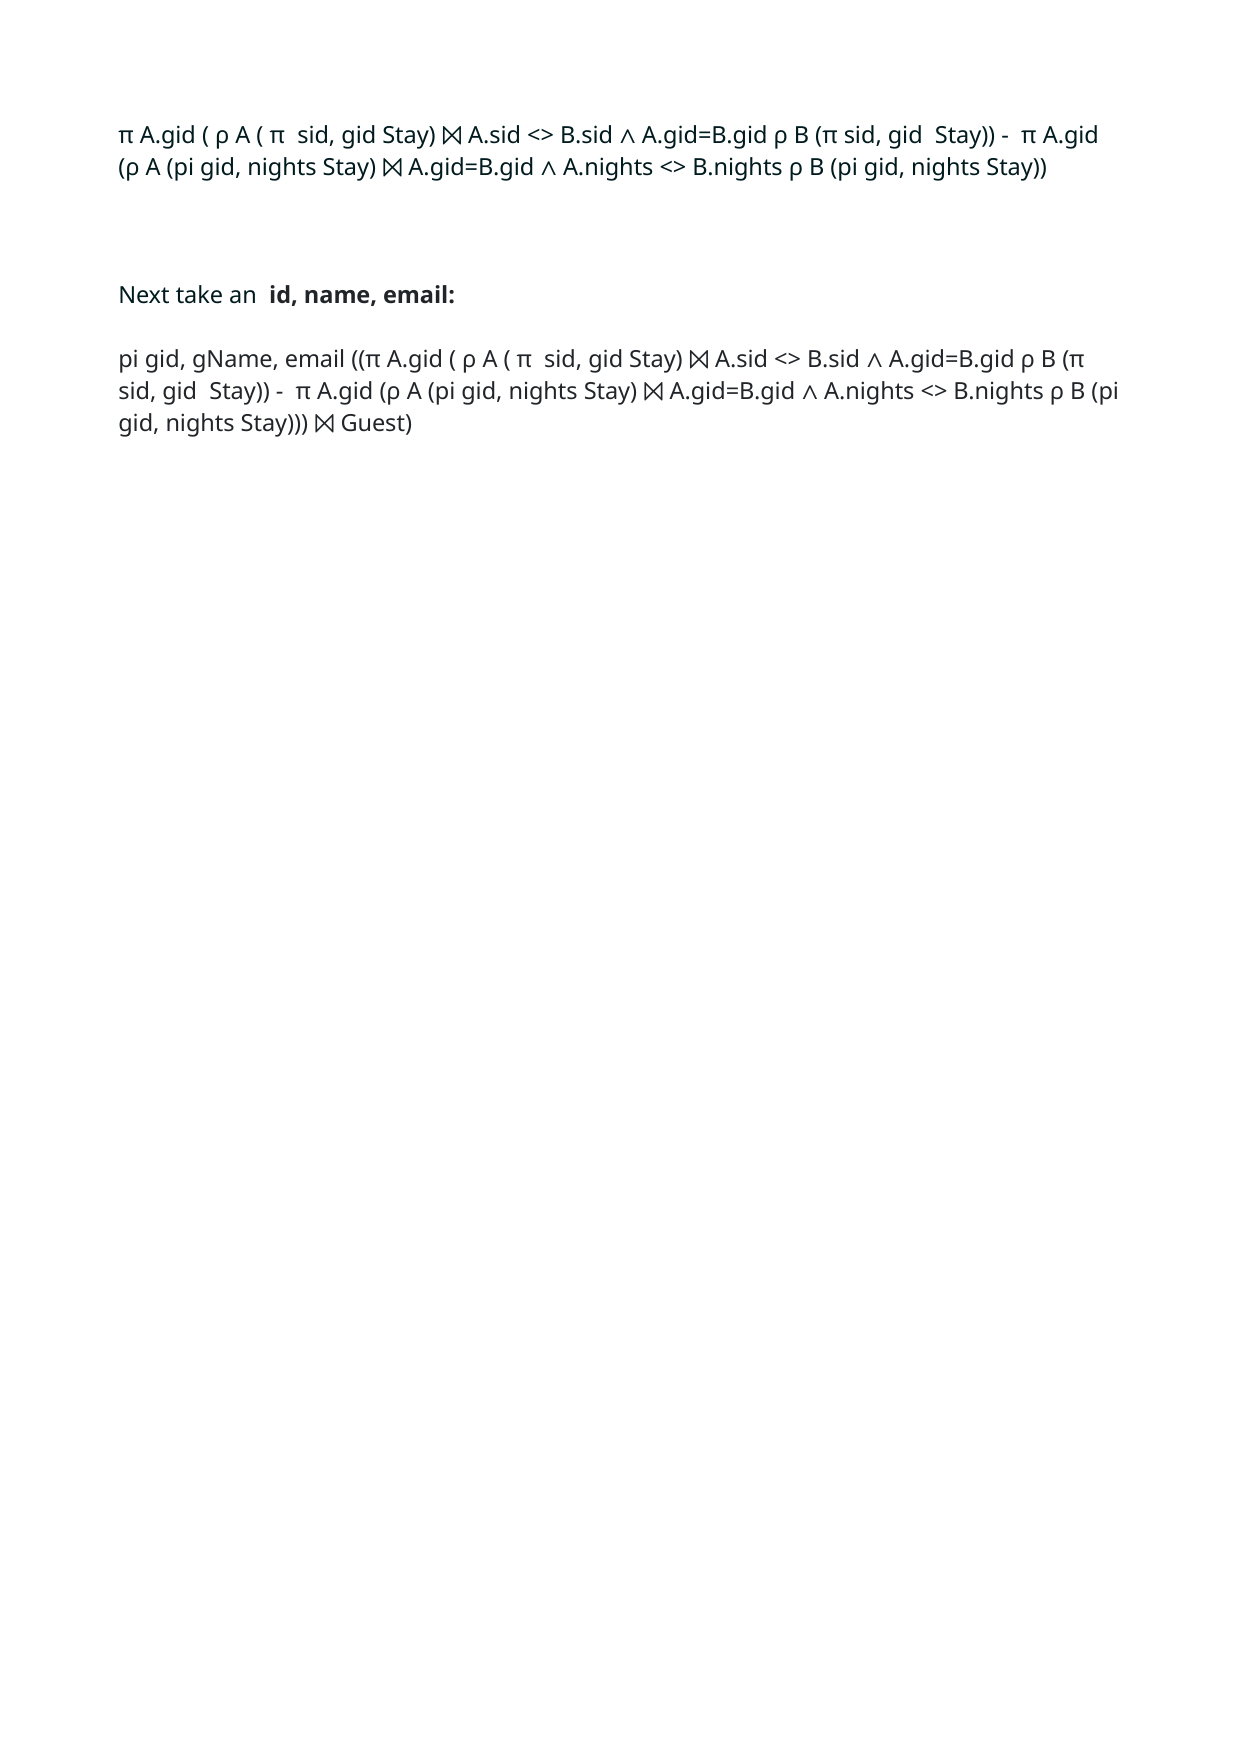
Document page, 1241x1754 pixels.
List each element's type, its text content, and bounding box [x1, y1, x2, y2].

text pi gid, gName, email ((π A.gid ( ρ A ( π sid, gid Stay) ⨝ A.sid <> B.sid ∧ A.gid=B.gid ρ B (π sid, gid Stay)) - π A.gid (ρ A (pi gid, nights Stay) ⨝ A.gid=B.gid ∧ A.nights <> B.nights ρ B (pi gid, nights Stay))) ⨝ Guest) [118, 342, 1122, 438]
text Next take an id, name, email: [118, 278, 1122, 310]
text π A.gid ( ρ A ( π sid, gid Stay) ⨝ A.sid <> B.sid ∧ A.gid=B.gid ρ B (π sid, gid Stay)) - π A.gid (ρ A (pi gid, nights Stay) ⨝ A.gid=B.gid ∧ A.nights <> B.nights ρ B (pi gid, nights Stay)) [118, 118, 1122, 182]
